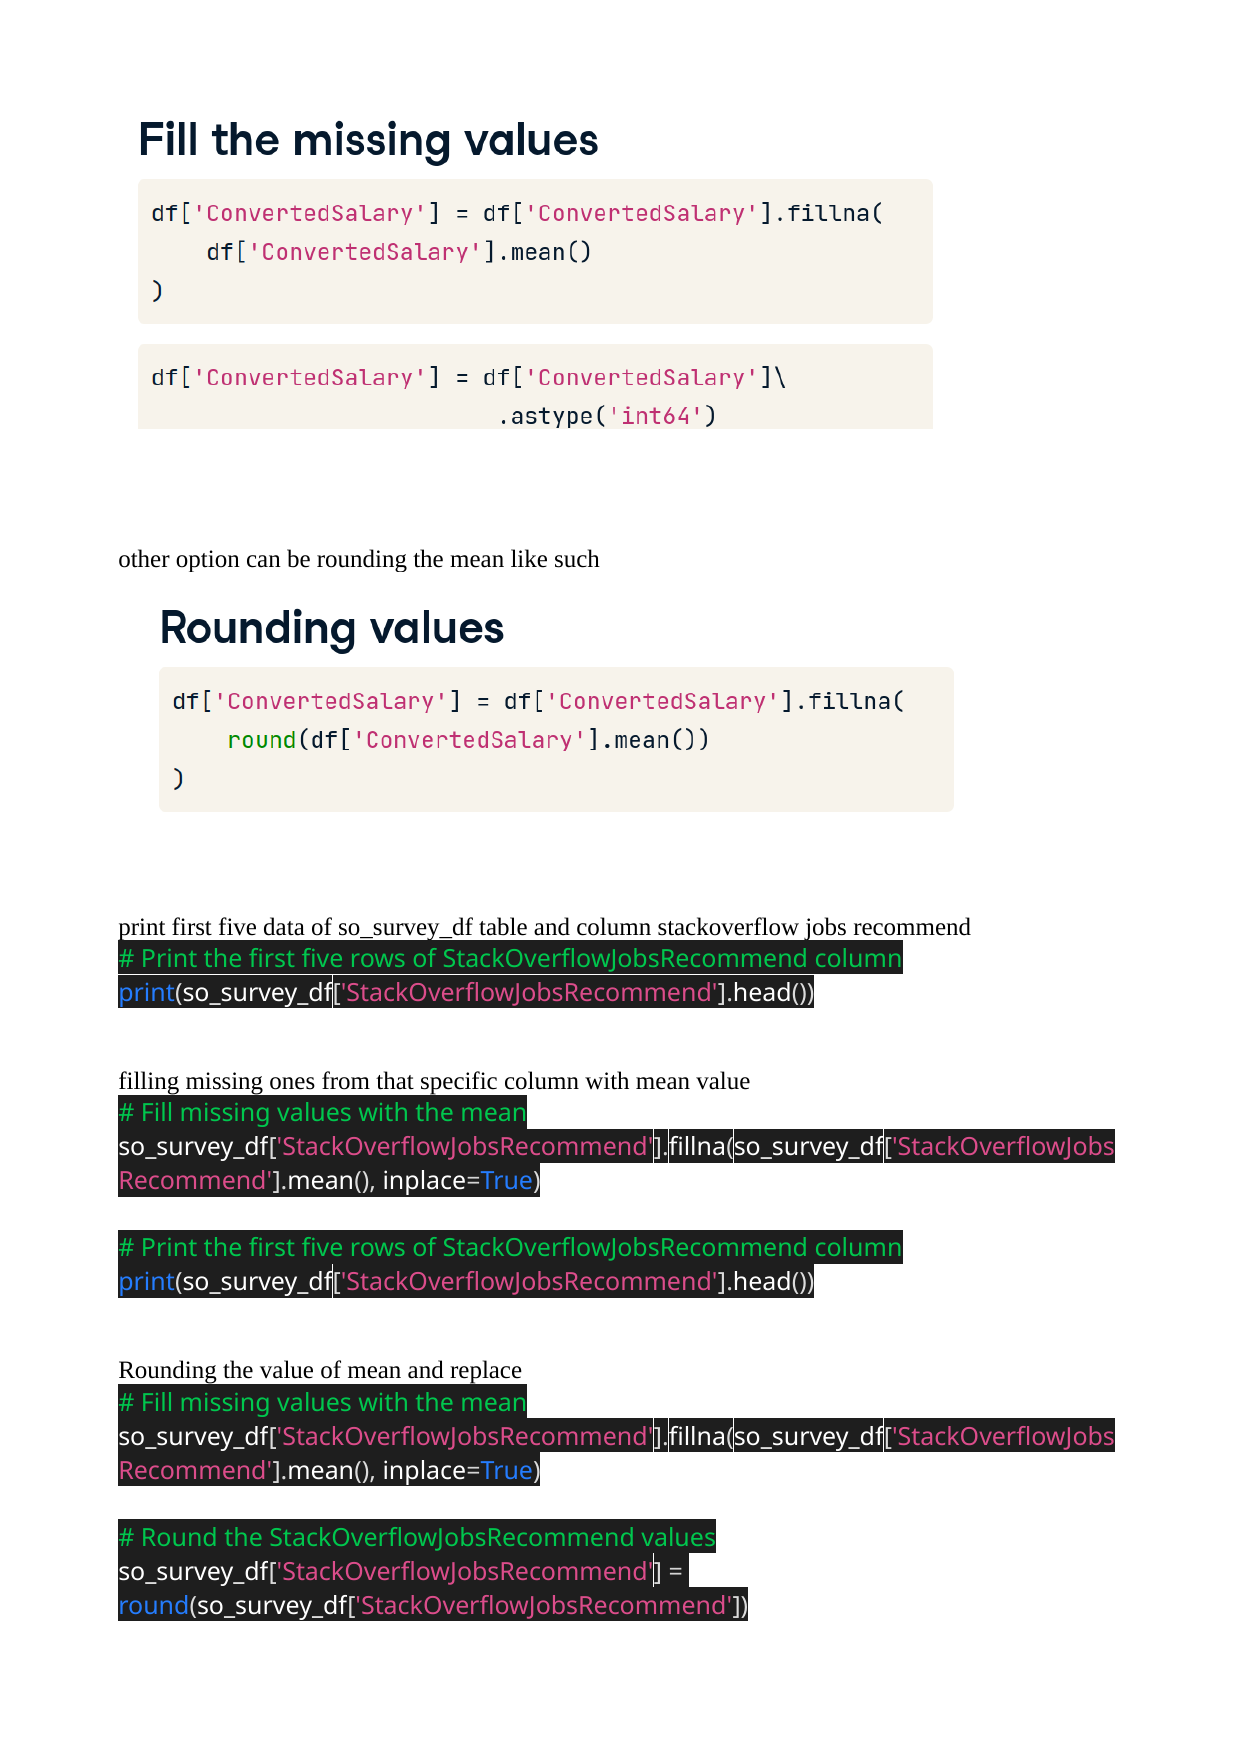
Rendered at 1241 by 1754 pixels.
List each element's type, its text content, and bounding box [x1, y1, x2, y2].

text print first five data of so_survey_df table and column stackoverflow jobs recommend [118, 912, 1122, 940]
text so_survey_df['StackOverflowJobsRecommend'].fillna(so_survey_df['StackOverflowJobsRecommend'].mean(), inplace=True) [118, 1418, 1122, 1486]
text filling missing ones from that specific column with mean value [118, 1066, 1122, 1095]
text # Fill missing values with the mean [118, 1095, 1122, 1129]
text print(so_survey_df['StackOverflowJobsRecommend'].head()) [118, 1264, 1122, 1298]
text print(so_survey_df['StackOverflowJobsRecommend'].head()) [118, 974, 1122, 1008]
text Rounding the value of mean and replace [118, 1355, 1122, 1384]
text # Round the StackOverflowJobsRecommend values [118, 1519, 1122, 1553]
text so_survey_df['StackOverflowJobsRecommend'] = round(so_survey_df['StackOverflowJobsRecommend']) [118, 1553, 1122, 1621]
picture [118, 118, 1123, 429]
text # Fill missing values with the mean [118, 1384, 1122, 1418]
text # Print the first five rows of StackOverflowJobsRecommend column [118, 940, 1122, 974]
text other option can be rounding the mean like such [118, 544, 1122, 572]
picture [118, 572, 1123, 883]
text so_survey_df['StackOverflowJobsRecommend'].fillna(so_survey_df['StackOverflowJobsRecommend'].mean(), inplace=True) [118, 1129, 1122, 1197]
text # Print the first five rows of StackOverflowJobsRecommend column [118, 1230, 1122, 1264]
